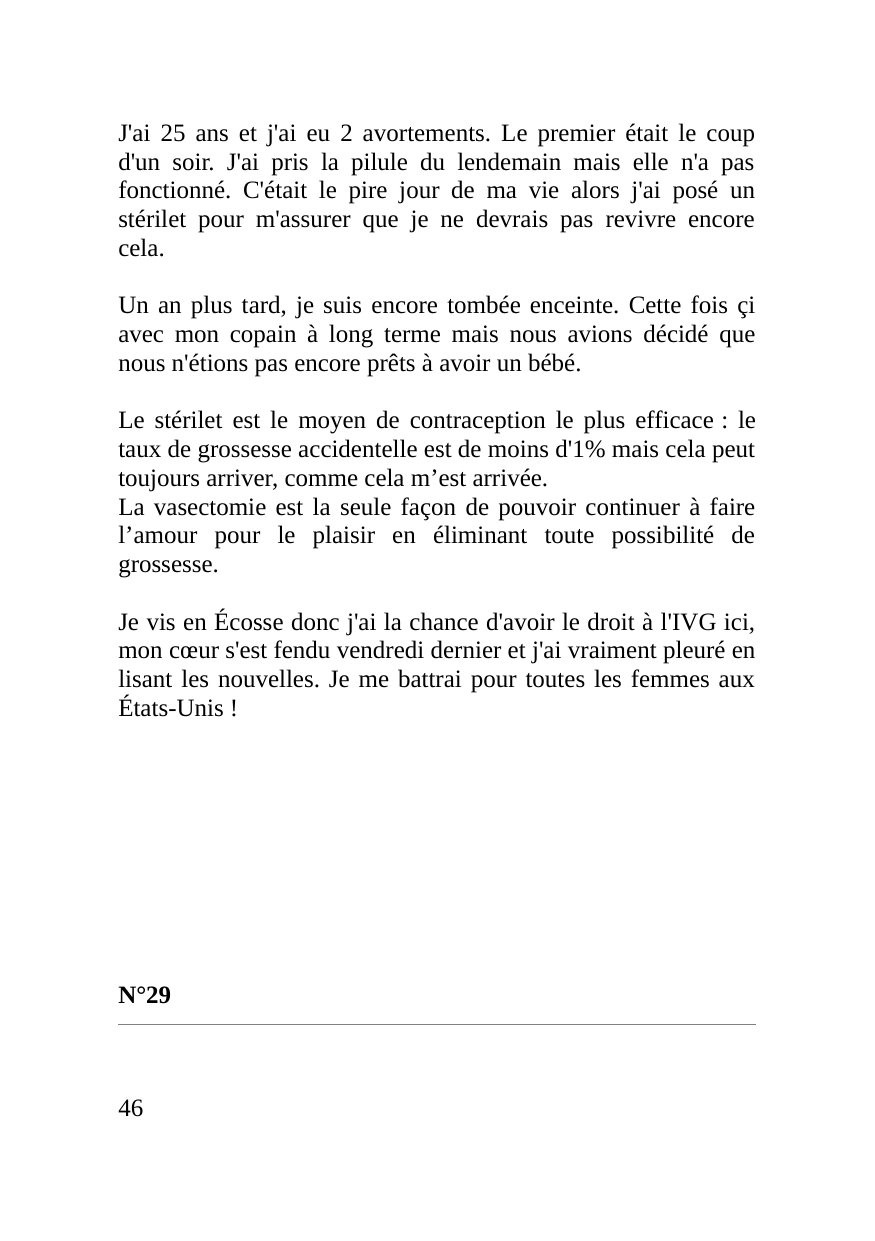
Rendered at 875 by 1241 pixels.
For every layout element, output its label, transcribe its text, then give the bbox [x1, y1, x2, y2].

text Le stérilet est le moyen de contraception le plus efficace : le taux de grossesse accidentelle est de moins d'1% mais cela peut toujours arriver, comme cela m’est arrivée. [118, 406, 756, 492]
text Un an plus tard, je suis encore tombée enceinte. Cette fois çi avec mon copain à long terme mais nous avions décidé que nous n'étions pas encore prêts à avoir un bébé. [118, 291, 756, 377]
text J'ai 25 ans et j'ai eu 2 avortements. Le premier était le coup d'un soir. J'ai pris la pilule du lendemain mais elle n'a pas fonctionné. C'était le pire jour de ma vie alors j'ai posé un stérilet pour m'assurer que je ne devrais pas revivre encore cela. [118, 118, 756, 262]
text La vasectomie est la seule façon de pouvoir continuer à faire l’amour pour le plaisir en éliminant toute possibilité de grossesse. [118, 492, 756, 578]
text N°29 [118, 981, 756, 1009]
text Je vis en Écosse donc j'ai la chance d'avoir le droit à l'IVG ici, mon cœur s'est fendu vendredi dernier et j'ai vraiment pleuré en lisant les nouvelles. Je me battrai pour toutes les femmes aux États-Unis ! [118, 607, 756, 722]
